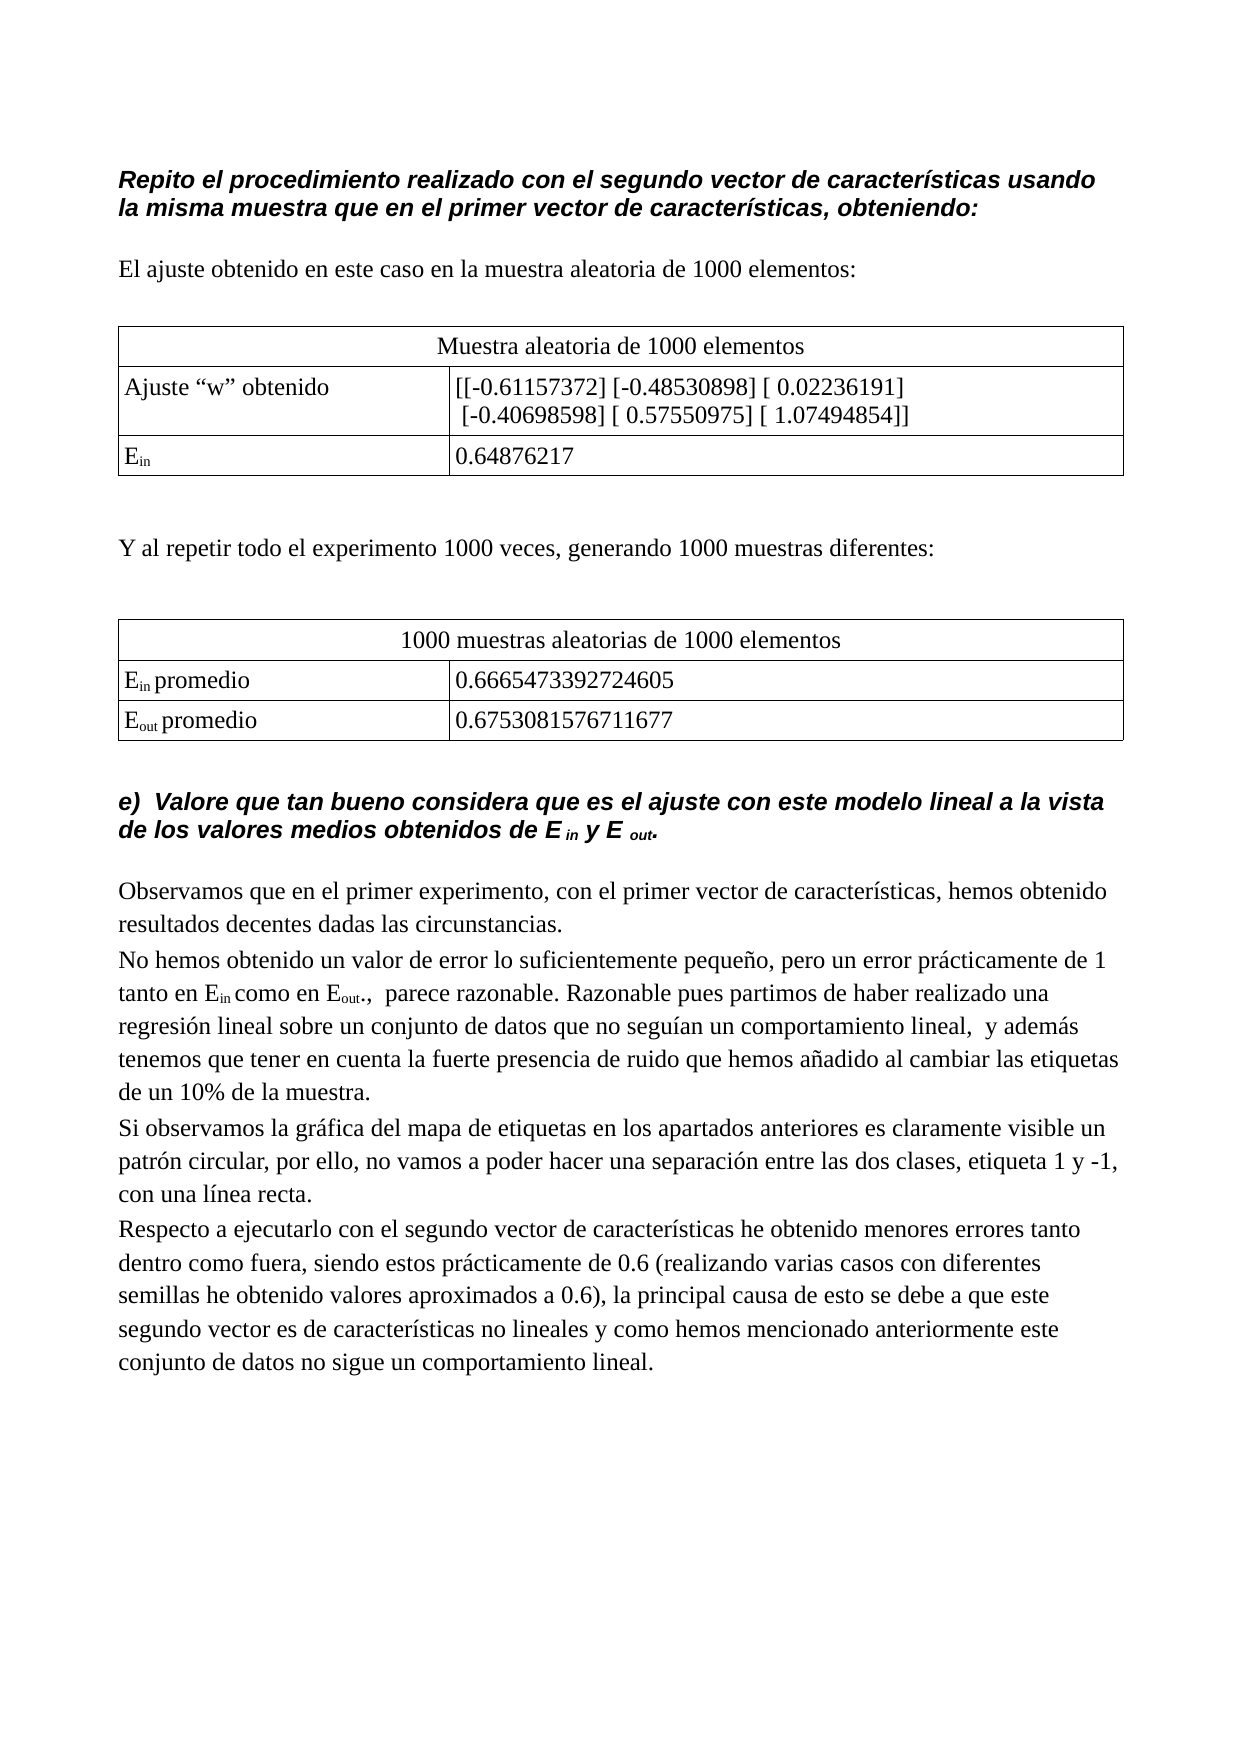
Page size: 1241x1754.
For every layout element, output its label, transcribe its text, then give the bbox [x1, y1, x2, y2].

table_header Muestra aleatoria de 1000 elementos [119, 327, 1123, 366]
table_cell Ein [119, 436, 449, 475]
text Y al repetir todo el experimento 1000 veces, generando 1000 muestras diferentes: [118, 533, 1122, 562]
subtitle Repito el procedimiento realizado con el segundo vector de características usando la misma muestra que en el primer vector de características, obteniendo: [118, 165, 1122, 222]
text No hemos obtenido un valor de error lo suficientemente pequeño, pero un error prácticamente de 1 tanto en Ein como en Eout., parece razonable. Razonable pues partimos de haber realizado una regresión lineal sobre un conjunto de datos que no seguían un comportamiento lineal, y además tenemos que tener en cuenta la fuerte presencia de ruido que hemos añadido al cambiar las etiquetas de un 10% de la muestra. [118, 945, 1122, 1106]
text Observamos que en el primer experimento, con el primer vector de características, hemos obtenido resultados decentes dadas las circunstancias. [118, 876, 1122, 938]
text Si observamos la gráfica del mapa de etiquetas en los apartados anteriores es claramente visible un patrón circular, por ello, no vamos a poder hacer una separación entre las dos clases, etiqueta 1 y -1, con una línea recta. [118, 1113, 1122, 1208]
table_header 1000 muestras aleatorias de 1000 elementos [119, 620, 1123, 659]
table_cell 0.6665473392724605 [450, 661, 1123, 700]
table_cell Ein promedio [119, 661, 449, 700]
table_cell [[-0.61157372] [-0.48530898] [ 0.02236191] [-0.40698598] [ 0.57550975] [ 1.07494854]] [450, 367, 1123, 435]
subtitle e) Valore que tan bueno considera que es el ajuste con este modelo lineal a la vista de los valores medios obtenidos de E in y E out. [118, 787, 1122, 844]
text El ajuste obtenido en este caso en la muestra aleatoria de 1000 elementos: [118, 254, 1122, 283]
table_cell 0.64876217 [450, 436, 1123, 475]
text Respecto a ejecutarlo con el segundo vector de características he obtenido menores errores tanto dentro como fuera, siendo estos prácticamente de 0.6 (realizando varias casos con diferentes semillas he obtenido valores aproximados a 0.6), la principal causa de esto se debe a que este segundo vector es de características no lineales y como hemos mencionado anteriormente este conjunto de datos no sigue un comportamiento lineal. [118, 1214, 1122, 1375]
table_cell Ajuste “w” obtenido [119, 367, 449, 435]
table_cell Eout promedio [119, 701, 449, 740]
table_cell 0.6753081576711677 [450, 701, 1123, 740]
